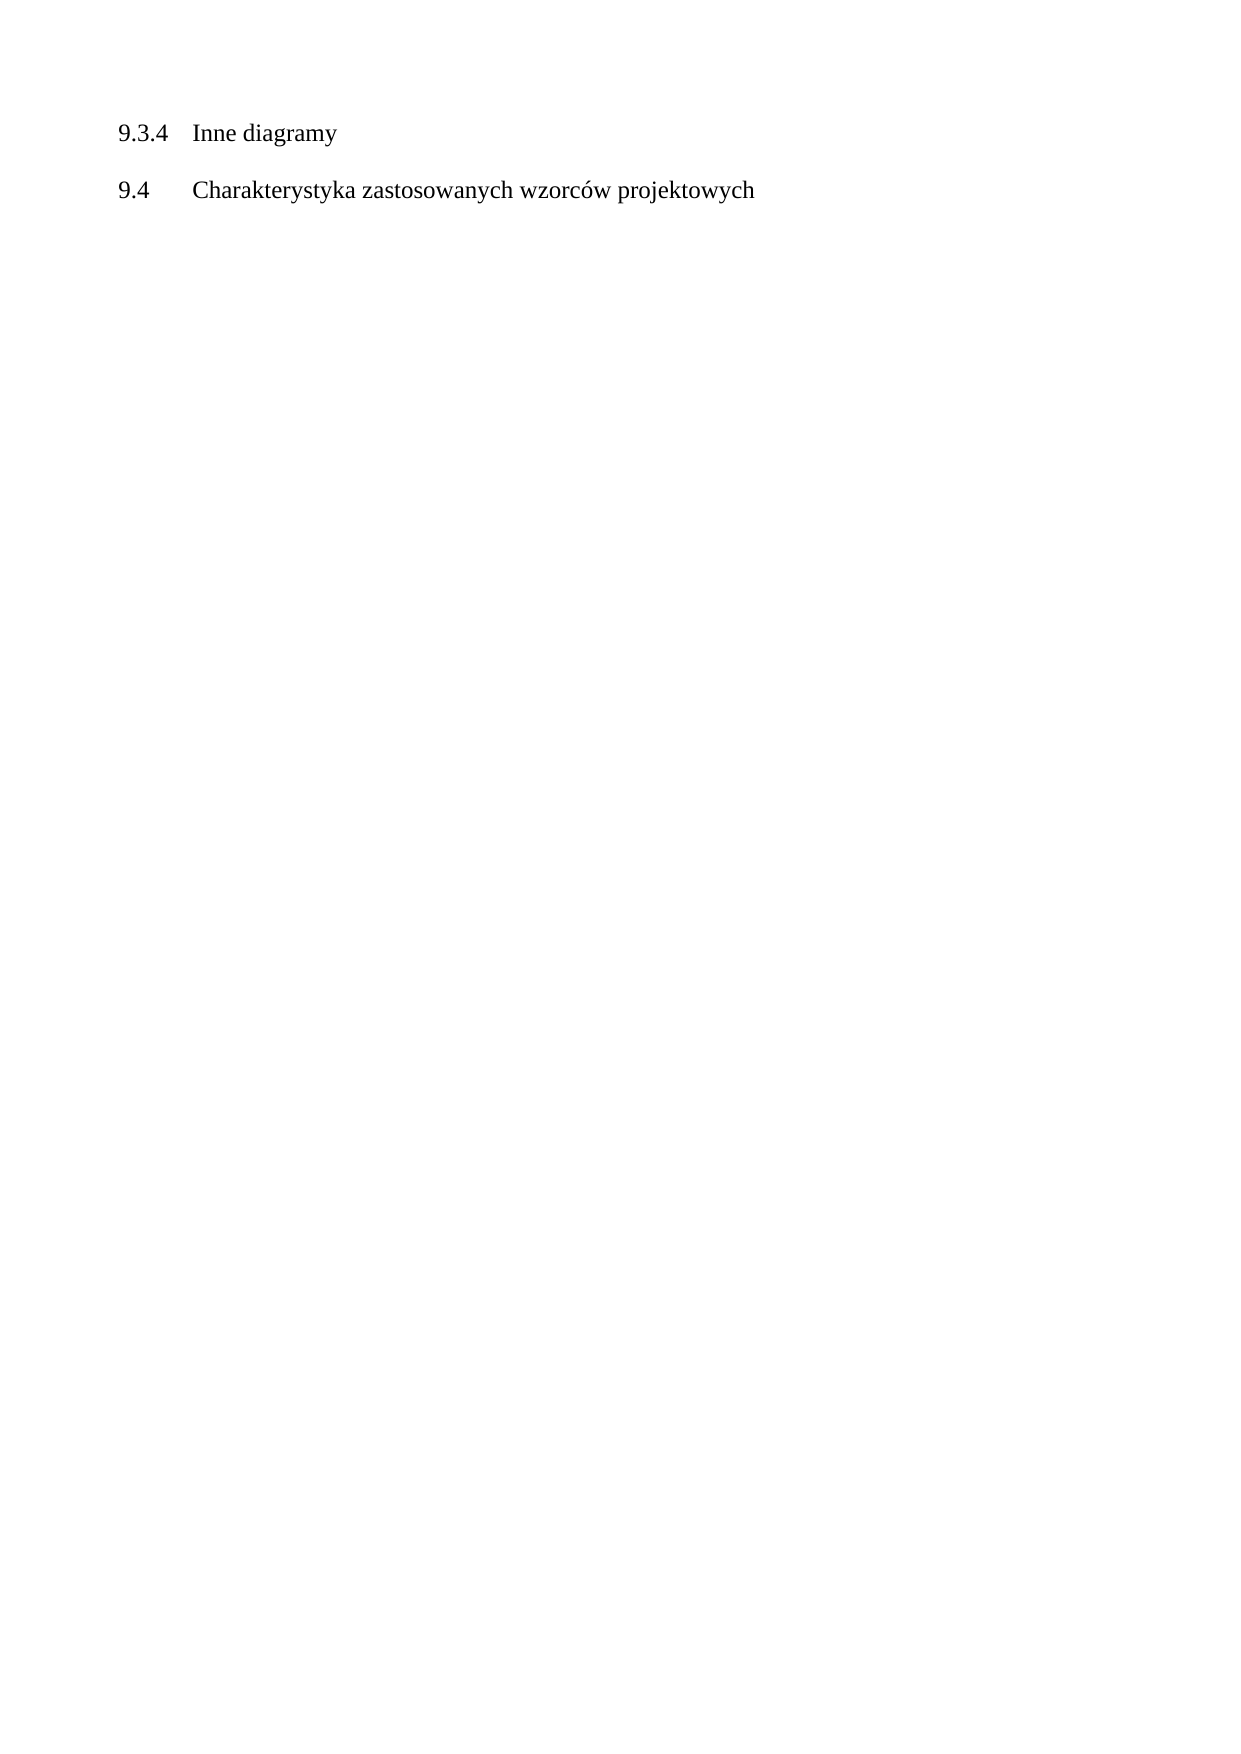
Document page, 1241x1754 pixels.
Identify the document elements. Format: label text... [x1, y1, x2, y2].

text 9.3.4 Inne diagramy [118, 118, 1122, 147]
text 9.4 Charakterystyka zastosowanych wzorców projektowych [118, 176, 1122, 204]
